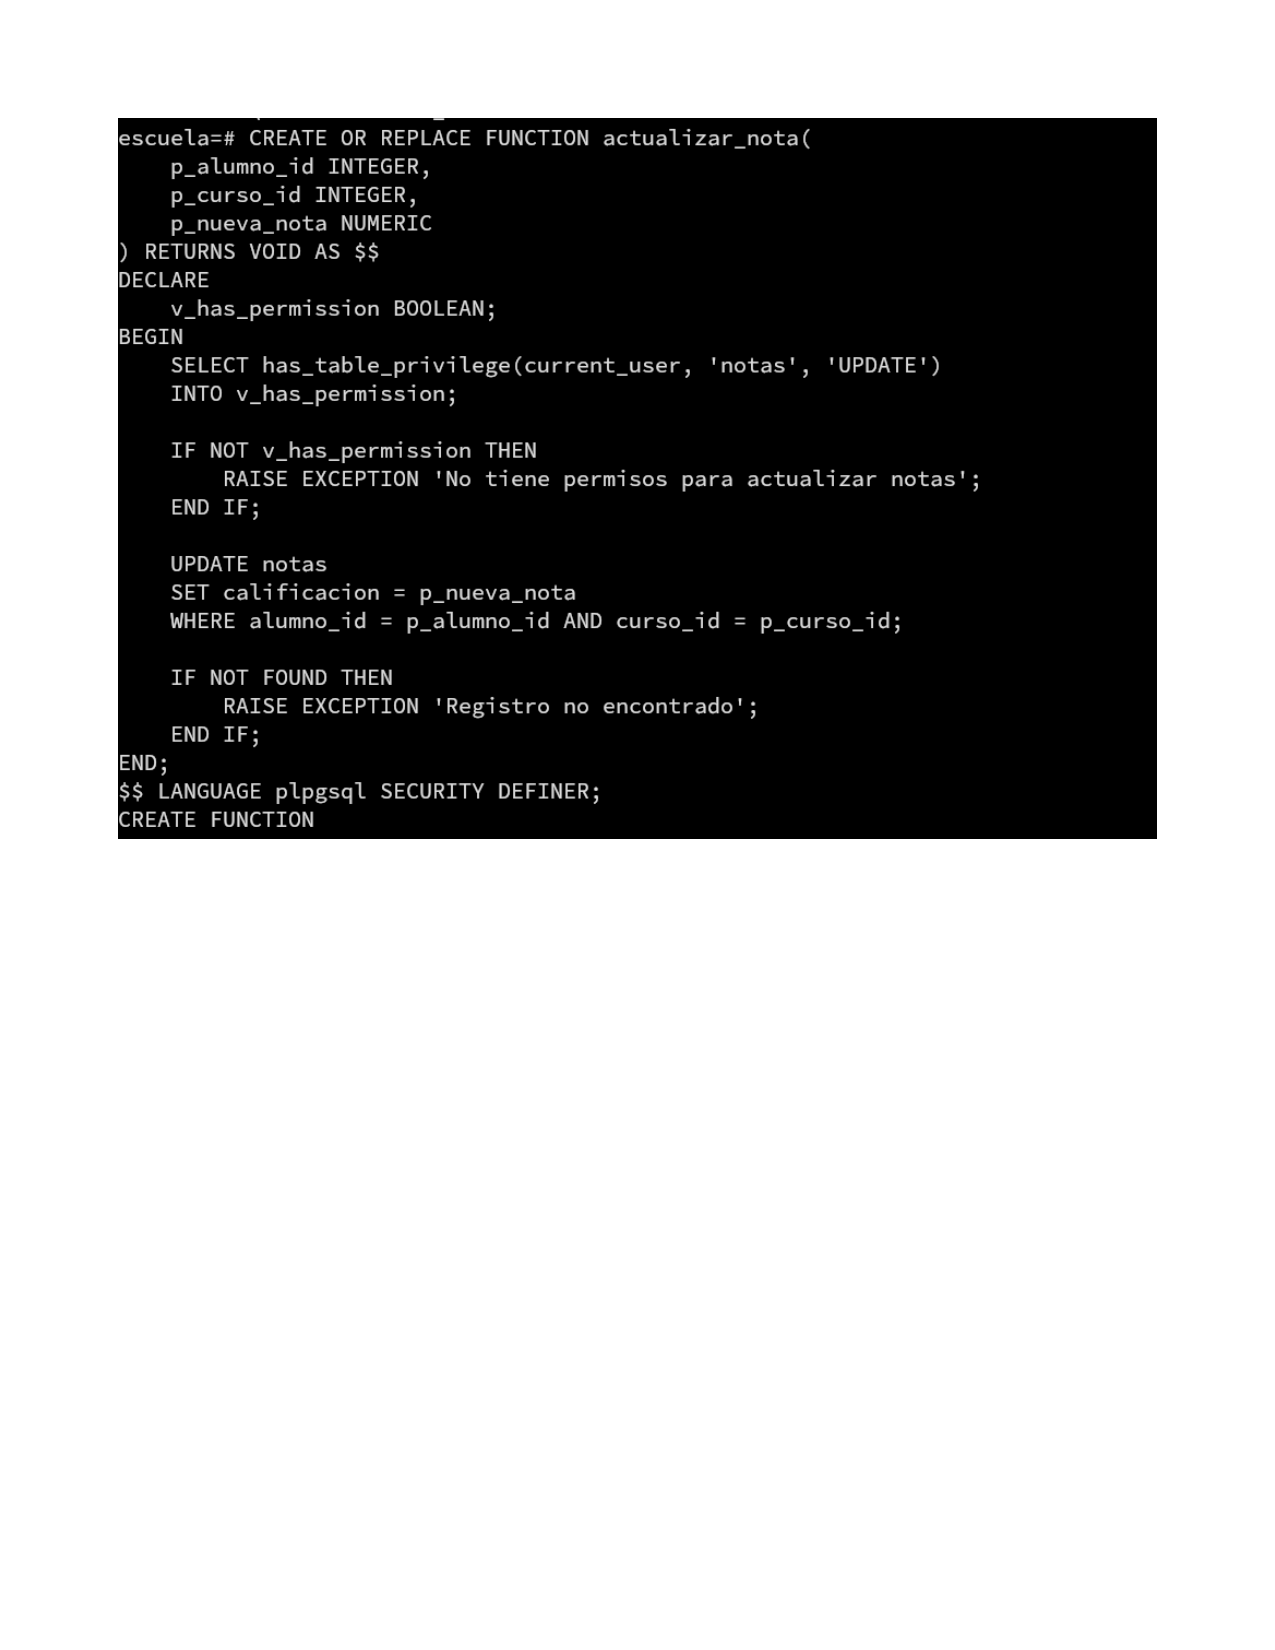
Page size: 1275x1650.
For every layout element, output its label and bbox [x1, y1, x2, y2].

picture [118, 118, 1157, 839]
